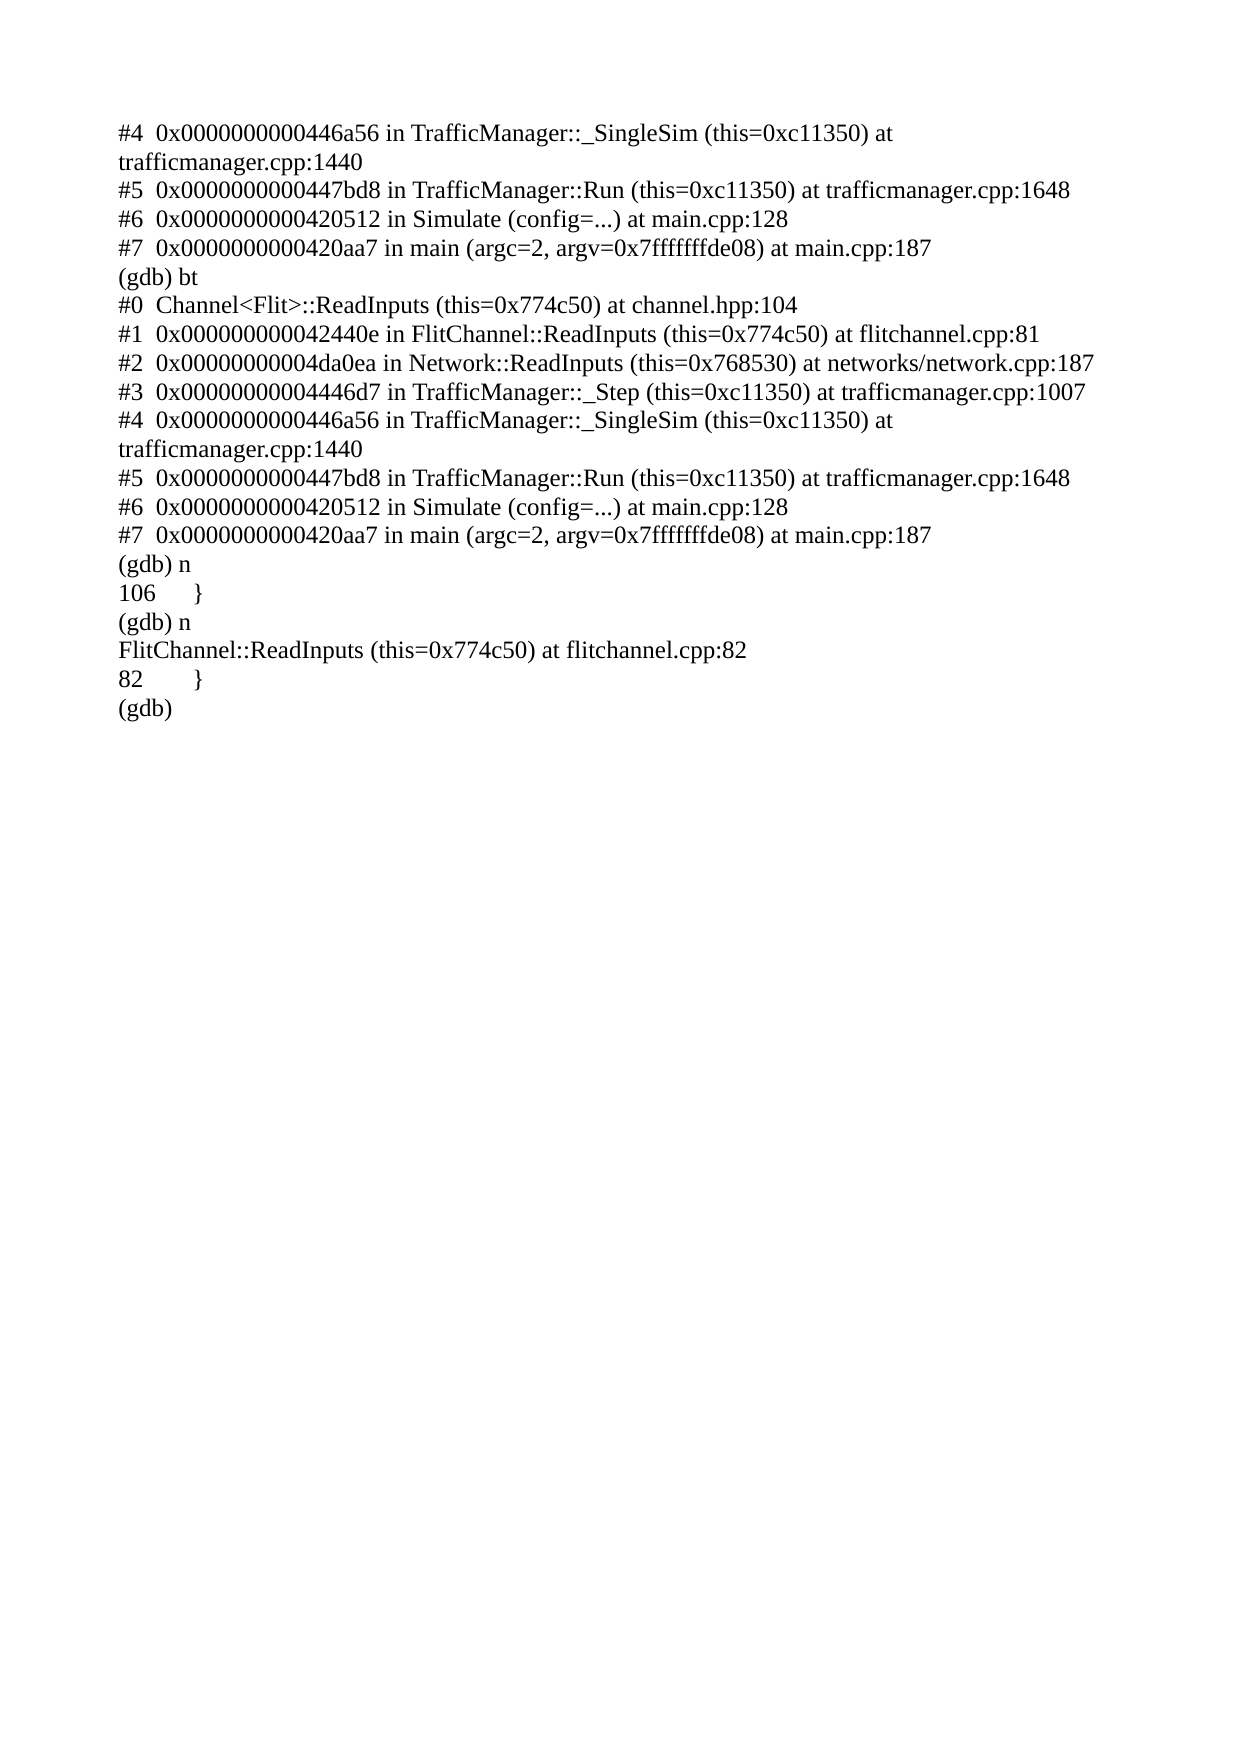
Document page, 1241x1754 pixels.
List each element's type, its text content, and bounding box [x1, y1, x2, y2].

text (gdb) bt [118, 262, 1122, 291]
text (gdb) n [118, 607, 1122, 636]
text #0 Channel<Flit>::ReadInputs (this=0x774c50) at channel.hpp:104 [118, 291, 1122, 319]
text (gdb) n [118, 549, 1122, 578]
text 82 } [118, 664, 1122, 693]
text #2 0x00000000004da0ea in Network::ReadInputs (this=0x768530) at networks/network.cpp:187 [118, 348, 1122, 377]
text #7 0x0000000000420aa7 in main (argc=2, argv=0x7fffffffde08) at main.cpp:187 [118, 521, 1122, 549]
text #1 0x000000000042440e in FlitChannel::ReadInputs (this=0x774c50) at flitchannel.cpp:81 [118, 319, 1122, 348]
text #5 0x0000000000447bd8 in TrafficManager::Run (this=0xc11350) at trafficmanager.cpp:1648 [118, 176, 1122, 204]
text #3 0x00000000004446d7 in TrafficManager::_Step (this=0xc11350) at trafficmanager.cpp:1007 [118, 377, 1122, 406]
text FlitChannel::ReadInputs (this=0x774c50) at flitchannel.cpp:82 [118, 636, 1122, 664]
text #4 0x0000000000446a56 in TrafficManager::_SingleSim (this=0xc11350) at trafficmanager.cpp:1440 [118, 406, 1122, 463]
text #6 0x0000000000420512 in Simulate (config=...) at main.cpp:128 [118, 204, 1122, 233]
text 106 } [118, 578, 1122, 607]
text (gdb) [118, 693, 1122, 722]
text #5 0x0000000000447bd8 in TrafficManager::Run (this=0xc11350) at trafficmanager.cpp:1648 [118, 463, 1122, 492]
text #7 0x0000000000420aa7 in main (argc=2, argv=0x7fffffffde08) at main.cpp:187 [118, 233, 1122, 262]
text #4 0x0000000000446a56 in TrafficManager::_SingleSim (this=0xc11350) at trafficmanager.cpp:1440 [118, 118, 1122, 176]
text #6 0x0000000000420512 in Simulate (config=...) at main.cpp:128 [118, 492, 1122, 521]
